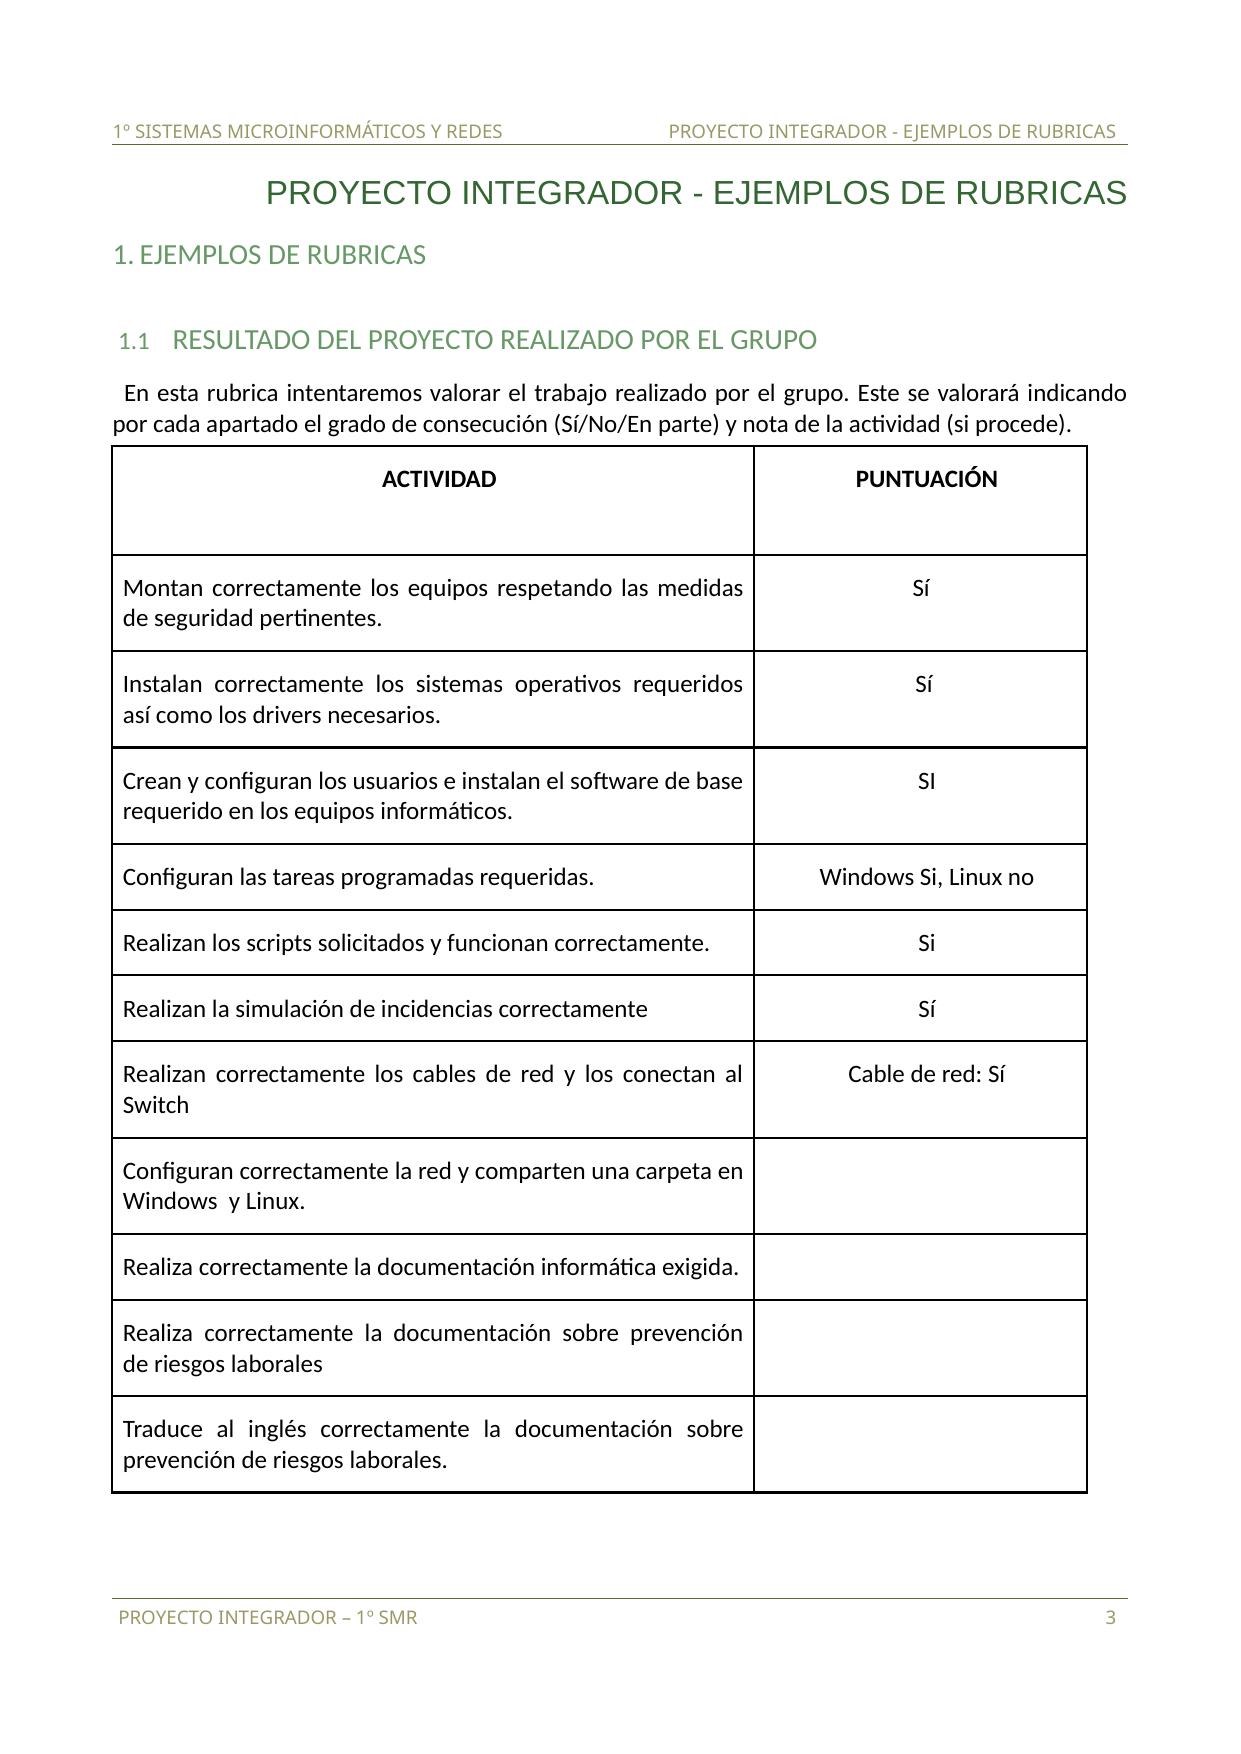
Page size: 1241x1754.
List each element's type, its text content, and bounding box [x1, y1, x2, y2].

table_cell Sí [755, 976, 1086, 1040]
table_cell Sí [755, 556, 1086, 650]
table_cell Windows Si, Linux no [755, 845, 1086, 908]
text En esta rubrica intentaremos valorar el trabajo realizado por el grupo. Este se valorará indicando por cada apartado el grado de consecución (Sí/No/En parte) y nota de la actividad (si procede). [112, 377, 1128, 438]
table_cell Instalan correctamente los sistemas operativos requeridos así como los drivers necesarios. [113, 652, 753, 746]
table_cell Sí [755, 652, 1086, 746]
table_cell Realizan los scripts solicitados y funcionan correctamente. [113, 911, 753, 974]
table_cell Cable de red: Sí [755, 1042, 1086, 1137]
table_cell Traduce al inglés correctamente la documentación sobre prevención de riesgos laborales. [113, 1397, 753, 1491]
table_cell Configuran correctamente la red y comparten una carpeta en Windows y Linux. [113, 1139, 753, 1233]
subtitle Resultado del proyecto realizado por el grupo [112, 321, 1128, 357]
table_cell Configuran las tareas programadas requeridas. [113, 845, 753, 908]
table_cell [755, 1301, 1086, 1395]
text Proyecto Integrador - Ejemplos de rubricas [112, 173, 1128, 212]
table_cell Montan correctamente los equipos respetando las medidas de seguridad pertinentes. [113, 556, 753, 650]
table_cell [755, 1139, 1086, 1233]
table_header PUNTUACIÓN [755, 447, 1086, 554]
table_cell Realiza correctamente la documentación sobre prevención de riesgos laborales [113, 1301, 753, 1395]
table_cell Si [755, 911, 1086, 974]
table_cell [755, 1397, 1086, 1491]
table_header ACTIVIDAD [113, 447, 753, 554]
table_cell SI [755, 749, 1086, 843]
table_cell [755, 1235, 1086, 1299]
table_cell Realiza correctamente la documentación informática exigida. [113, 1235, 753, 1299]
table_cell Realizan correctamente los cables de red y los conectan al Switch [113, 1042, 753, 1137]
table_cell Realizan la simulación de incidencias correctamente [113, 976, 753, 1040]
subtitle Ejemplos de rubricas [112, 236, 1128, 272]
table_cell Crean y configuran los usuarios e instalan el software de base requerido en los equipos informáticos. [113, 749, 753, 843]
